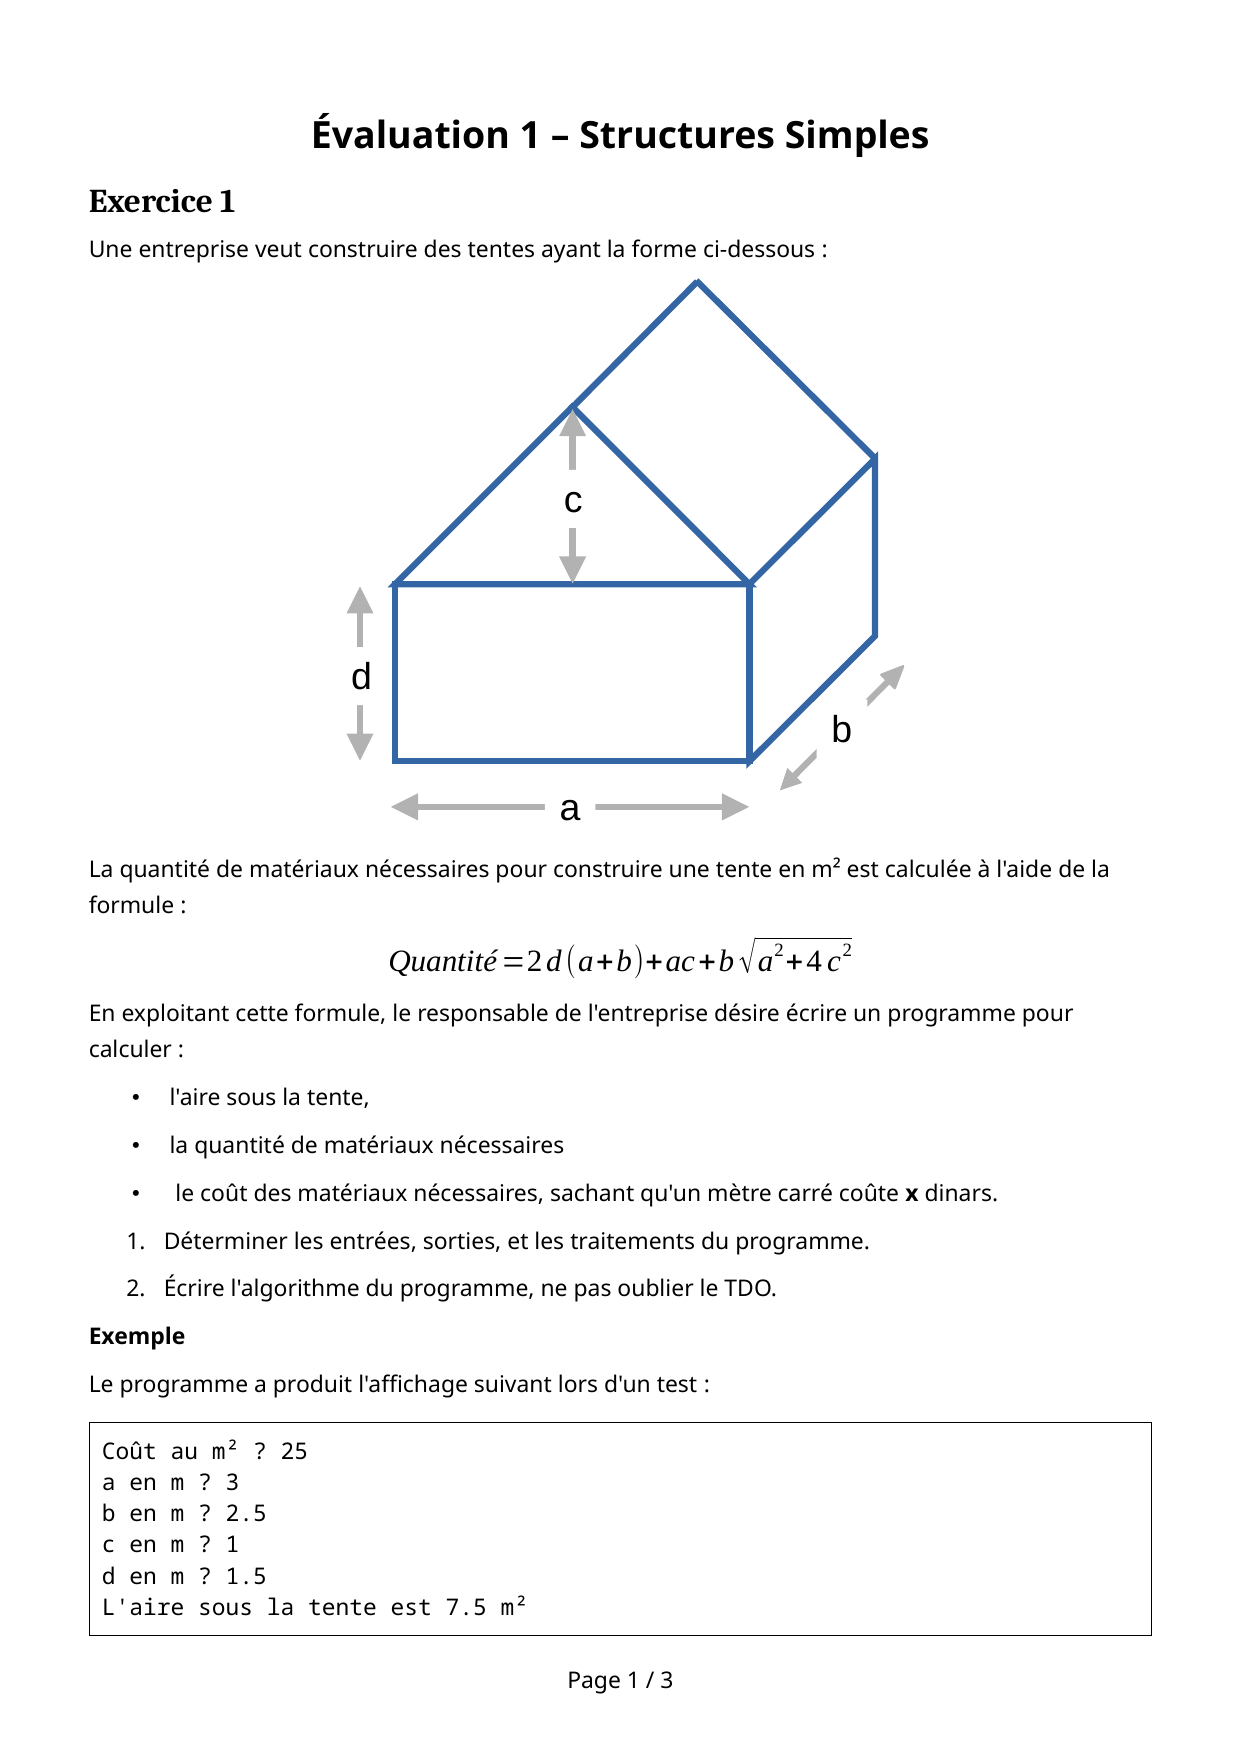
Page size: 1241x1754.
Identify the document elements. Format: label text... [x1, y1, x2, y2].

text Coût au m² ? 25 [90, 1423, 1151, 1453]
text a en m ? 3 [90, 1453, 1151, 1484]
text L'aire sous la tente est 7.5 m² [90, 1578, 1151, 1635]
list Déterminer les entrées, sorties, et les traitements du programme. [126, 1224, 1152, 1256]
list l'aire sous la tente, [132, 1081, 1152, 1112]
subtitle Évaluation 1 – Structures Simples [88, 108, 1152, 159]
list la quantité de matériaux nécessaires [132, 1129, 1152, 1160]
text Exemple [88, 1320, 1152, 1351]
text Une entreprise veut construire des tentes ayant la forme ci-dessous : [88, 233, 1152, 264]
subtitle Exercice 1 [88, 183, 1152, 221]
text La quantité de matériaux nécessaires pour construire une tente en m² est calculée à l'aide de la formule : [88, 853, 1152, 920]
list le coût des matériaux nécessaires, sachant qu'un mètre carré coûte x dinars. [132, 1177, 1152, 1208]
text Le programme a produit l'affichage suivant lors d'un test : [88, 1368, 1152, 1399]
text b en m ? 2.5 [90, 1484, 1151, 1515]
text En exploitant cette formule, le responsable de l'entreprise désire écrire un programme pour calculer : [88, 997, 1152, 1064]
text c en m ? 1 [90, 1515, 1151, 1547]
text d en m ? 1.5 [90, 1547, 1151, 1578]
list Écrire l'algorithme du programme, ne pas oublier le TDO. [126, 1272, 1152, 1304]
